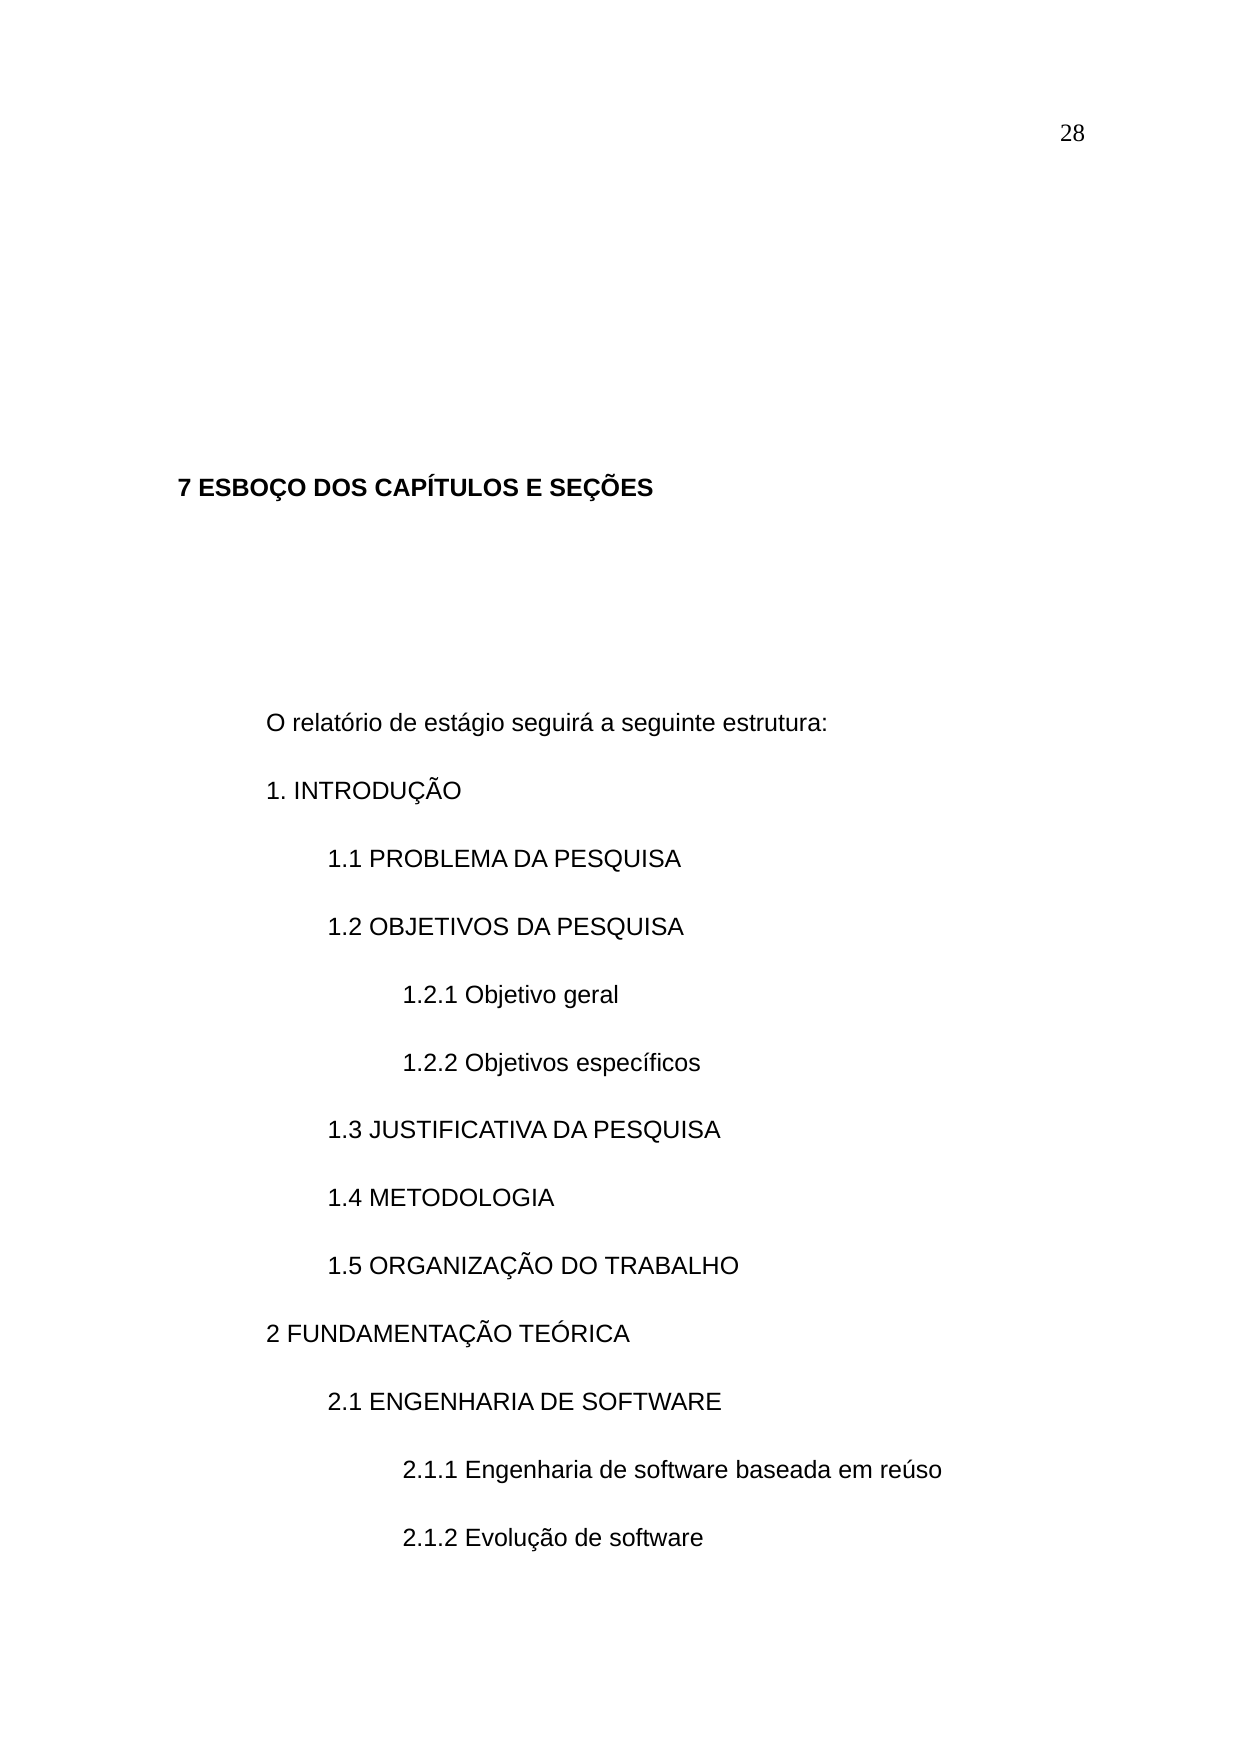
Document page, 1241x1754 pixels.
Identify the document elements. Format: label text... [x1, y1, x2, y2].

text 1. INTRODUÇÃO [177, 776, 1122, 804]
text 2.1.2 Evolução de software [177, 1523, 1122, 1552]
text 1.3 JUSTIFICATIVA DA PESQUISA [177, 1115, 1122, 1144]
text 1.2 OBJETIVOS DA PESQUISA [177, 912, 1122, 940]
text 1.4 METODOLOGIA [177, 1183, 1122, 1212]
text 2 FUNDAMENTAÇÃO TEÓRICA [177, 1319, 1122, 1348]
text 1.2.2 Objetivos específicos [177, 1047, 1122, 1076]
text 1.5 ORGANIZAÇÃO DO TRABALHO [177, 1251, 1122, 1280]
text 1.2.1 Objetivo geral [177, 979, 1122, 1008]
text 2.1 Engenharia de software [177, 1387, 1122, 1416]
text 1.1 PROBLEMA DA PESQUISA [177, 844, 1122, 872]
text O relatório de estágio seguirá a seguinte estrutura: [177, 708, 1122, 737]
text 2.1.1 Engenharia de software baseada em reúso [177, 1455, 1122, 1484]
text 7 ESBOÇO DOS CAPÍTULOS E SEÇÕES [177, 472, 1122, 501]
